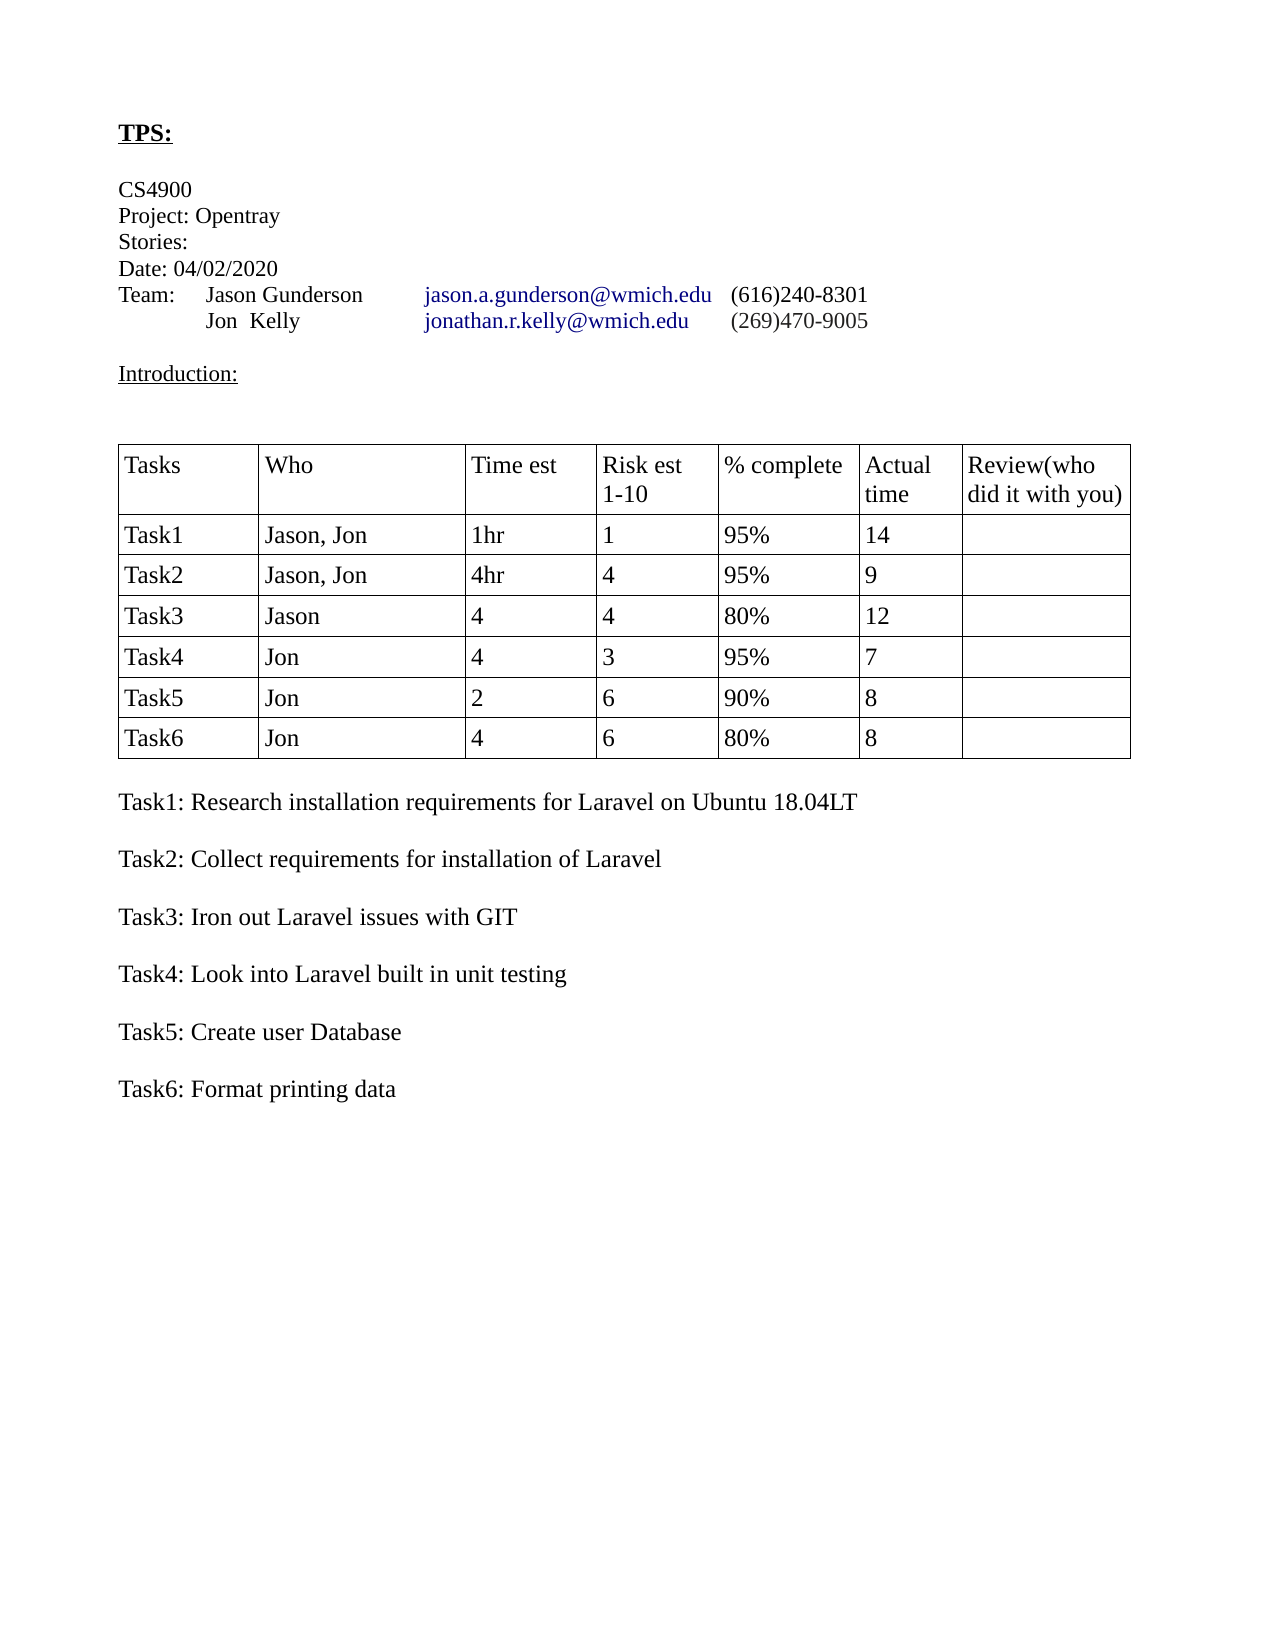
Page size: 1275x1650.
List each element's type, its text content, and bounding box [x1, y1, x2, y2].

table_cell Jon [259, 678, 465, 717]
table_cell 95% [719, 515, 859, 554]
text Task1: Research installation requirements for Laravel on Ubuntu 18.04LT [118, 787, 1157, 816]
table_cell [963, 678, 1130, 717]
table_cell 1hr [466, 515, 596, 554]
table_cell Jon [259, 637, 465, 676]
text Task6: Format printing data [118, 1074, 1157, 1103]
table_cell Jason [259, 596, 465, 636]
table_cell 7 [860, 637, 962, 676]
table_cell 8 [860, 718, 962, 758]
text Date: 04/02/2020 [118, 255, 1157, 281]
table_cell Task6 [119, 718, 258, 758]
table_cell Jason, Jon [259, 555, 465, 595]
table_header Risk est 1-10 [597, 445, 718, 513]
table_cell Task3 [119, 596, 258, 636]
table_cell 90% [719, 678, 859, 717]
table_cell [963, 596, 1130, 636]
text Jon Kelly jonathan.r.kelly@wmich.edu (269)470-9005 [118, 307, 1157, 334]
table_cell 14 [860, 515, 962, 554]
table_cell 4 [597, 596, 718, 636]
table_cell 2 [466, 678, 596, 717]
text Team: Jason Gunderson jason.a.gunderson@wmich.edu (616)240-8301 [118, 281, 1157, 307]
table_cell 1 [597, 515, 718, 554]
table_cell Task4 [119, 637, 258, 676]
table_cell 95% [719, 637, 859, 676]
table_cell Task2 [119, 555, 258, 595]
table_header % complete [719, 445, 859, 513]
text Task5: Create user Database [118, 1017, 1157, 1046]
table_cell 4 [597, 555, 718, 595]
table_cell [963, 637, 1130, 676]
table_cell 6 [597, 718, 718, 758]
text TPS: [118, 118, 1157, 147]
table_cell 12 [860, 596, 962, 636]
table_header Actual time [860, 445, 962, 513]
table_cell 9 [860, 555, 962, 595]
table_cell 80% [719, 718, 859, 758]
table_cell 4hr [466, 555, 596, 595]
table_cell [963, 515, 1130, 554]
table_cell 3 [597, 637, 718, 676]
table_cell 8 [860, 678, 962, 717]
table_cell [963, 718, 1130, 758]
table_cell 80% [719, 596, 859, 636]
text Task4: Look into Laravel built in unit testing [118, 959, 1157, 988]
table_header Time est [466, 445, 596, 513]
table_cell Jason, Jon [259, 515, 465, 554]
text Stories: [118, 228, 1157, 255]
table_cell [963, 555, 1130, 595]
text CS4900 [118, 176, 1157, 202]
table_header Tasks [119, 445, 258, 513]
table_cell Task5 [119, 678, 258, 717]
table_cell 95% [719, 555, 859, 595]
table_cell 4 [466, 718, 596, 758]
table_cell Jon [259, 718, 465, 758]
text Project: Opentray [118, 202, 1157, 228]
table_header Review(who did it with you) [963, 445, 1130, 513]
text Task3: Iron out Laravel issues with GIT [118, 902, 1157, 931]
table_header Who [259, 445, 465, 513]
table_cell Task1 [119, 515, 258, 554]
table_cell 4 [466, 596, 596, 636]
table_cell 4 [466, 637, 596, 676]
text Introduction: [118, 360, 1157, 386]
text Task2: Collect requirements for installation of Laravel [118, 844, 1157, 873]
table_cell 6 [597, 678, 718, 717]
